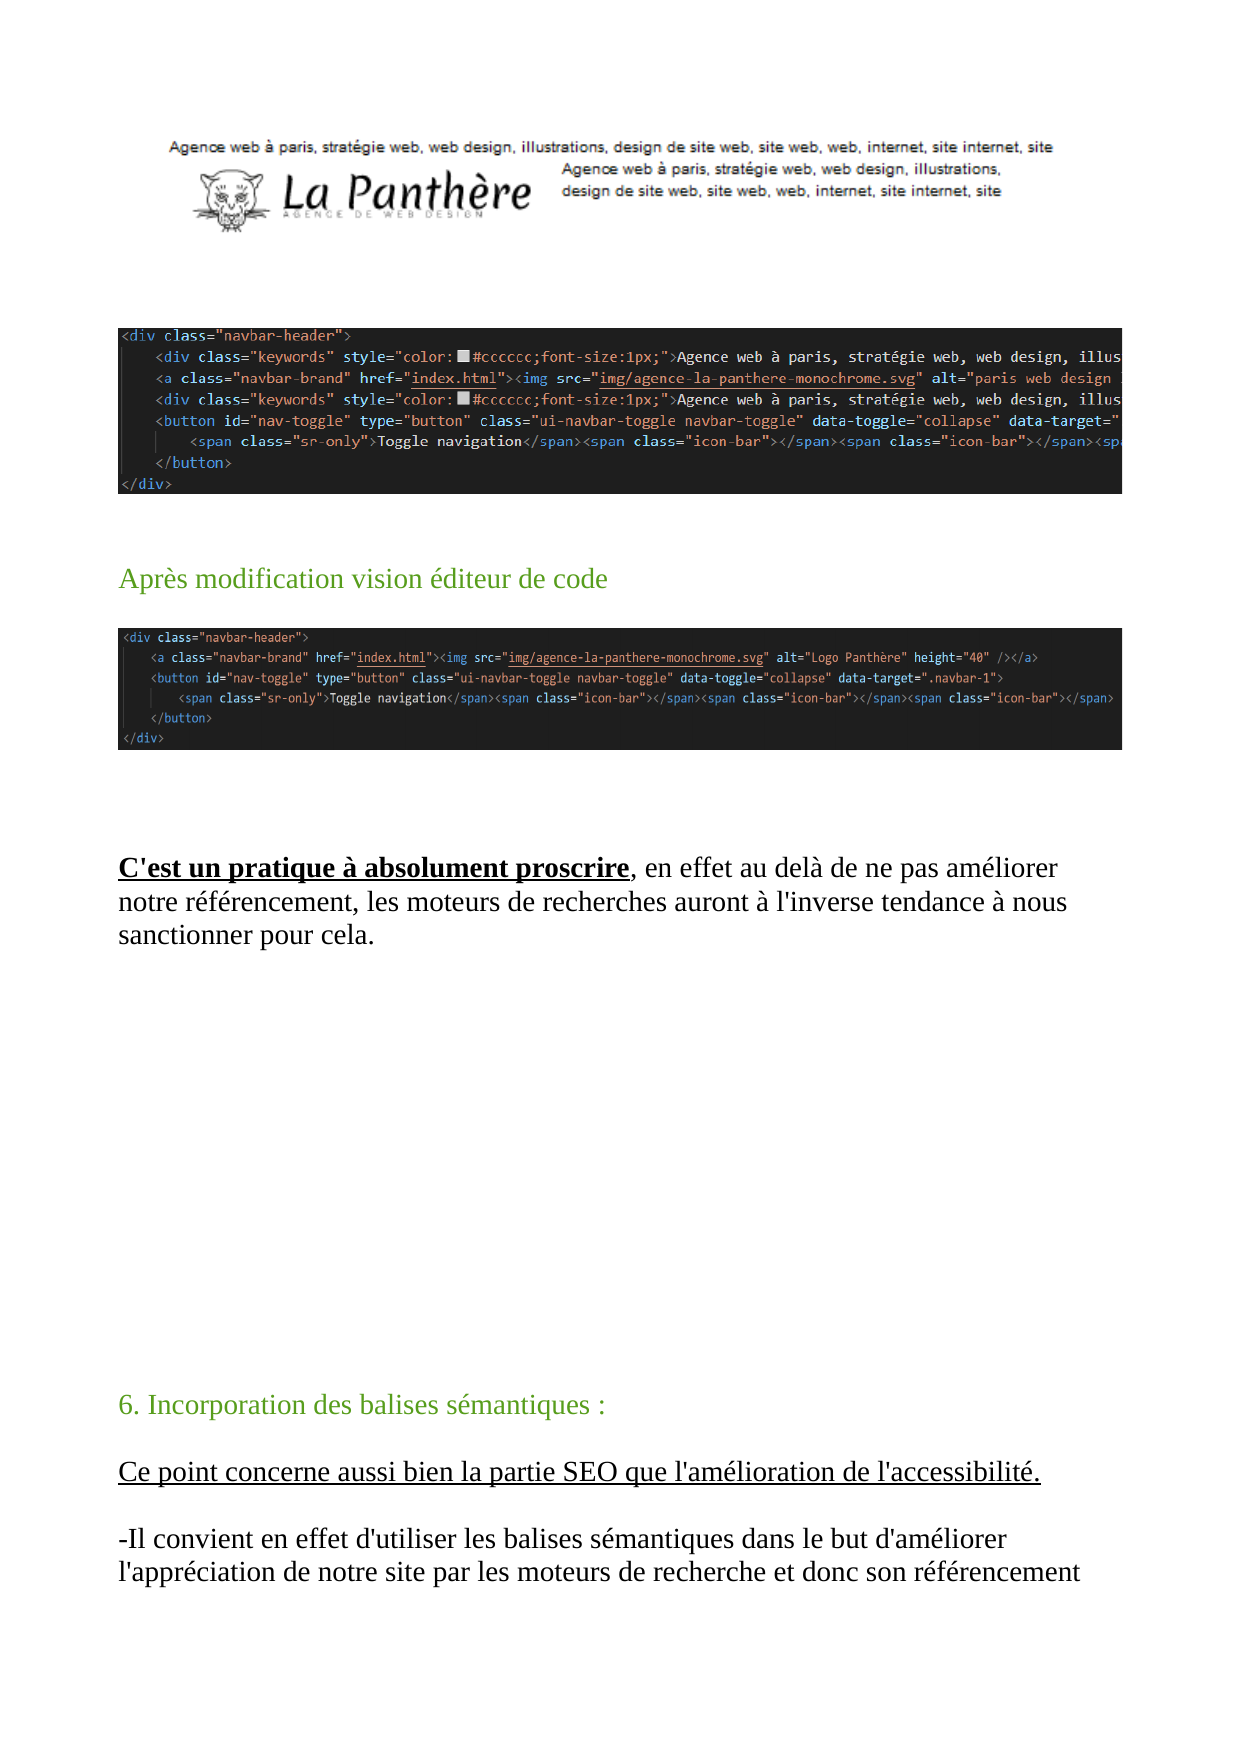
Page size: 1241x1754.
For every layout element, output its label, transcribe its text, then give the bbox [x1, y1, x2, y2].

text Ce point concerne aussi bien la partie SEO que l'amélioration de l'accessibilité. [118, 1454, 1122, 1487]
text Après modification vision éditeur de code [118, 561, 1122, 595]
picture [146, 118, 1094, 262]
text -Il convient en effet d'utiliser les balises sémantiques dans le but d'améliorer l'appréciation de notre site par les moteurs de recherche et donc son référencement [118, 1521, 1122, 1588]
picture [118, 328, 1123, 494]
text 6. Incorporation des balises sémantiques : [118, 1387, 1122, 1420]
picture [118, 628, 1123, 750]
text C'est un pratique à absolument proscrire, en effet au delà de ne pas améliorer notre référencement, les moteurs de recherches auront à l'inverse tendance à nous sanctionner pour cela. [118, 850, 1122, 951]
